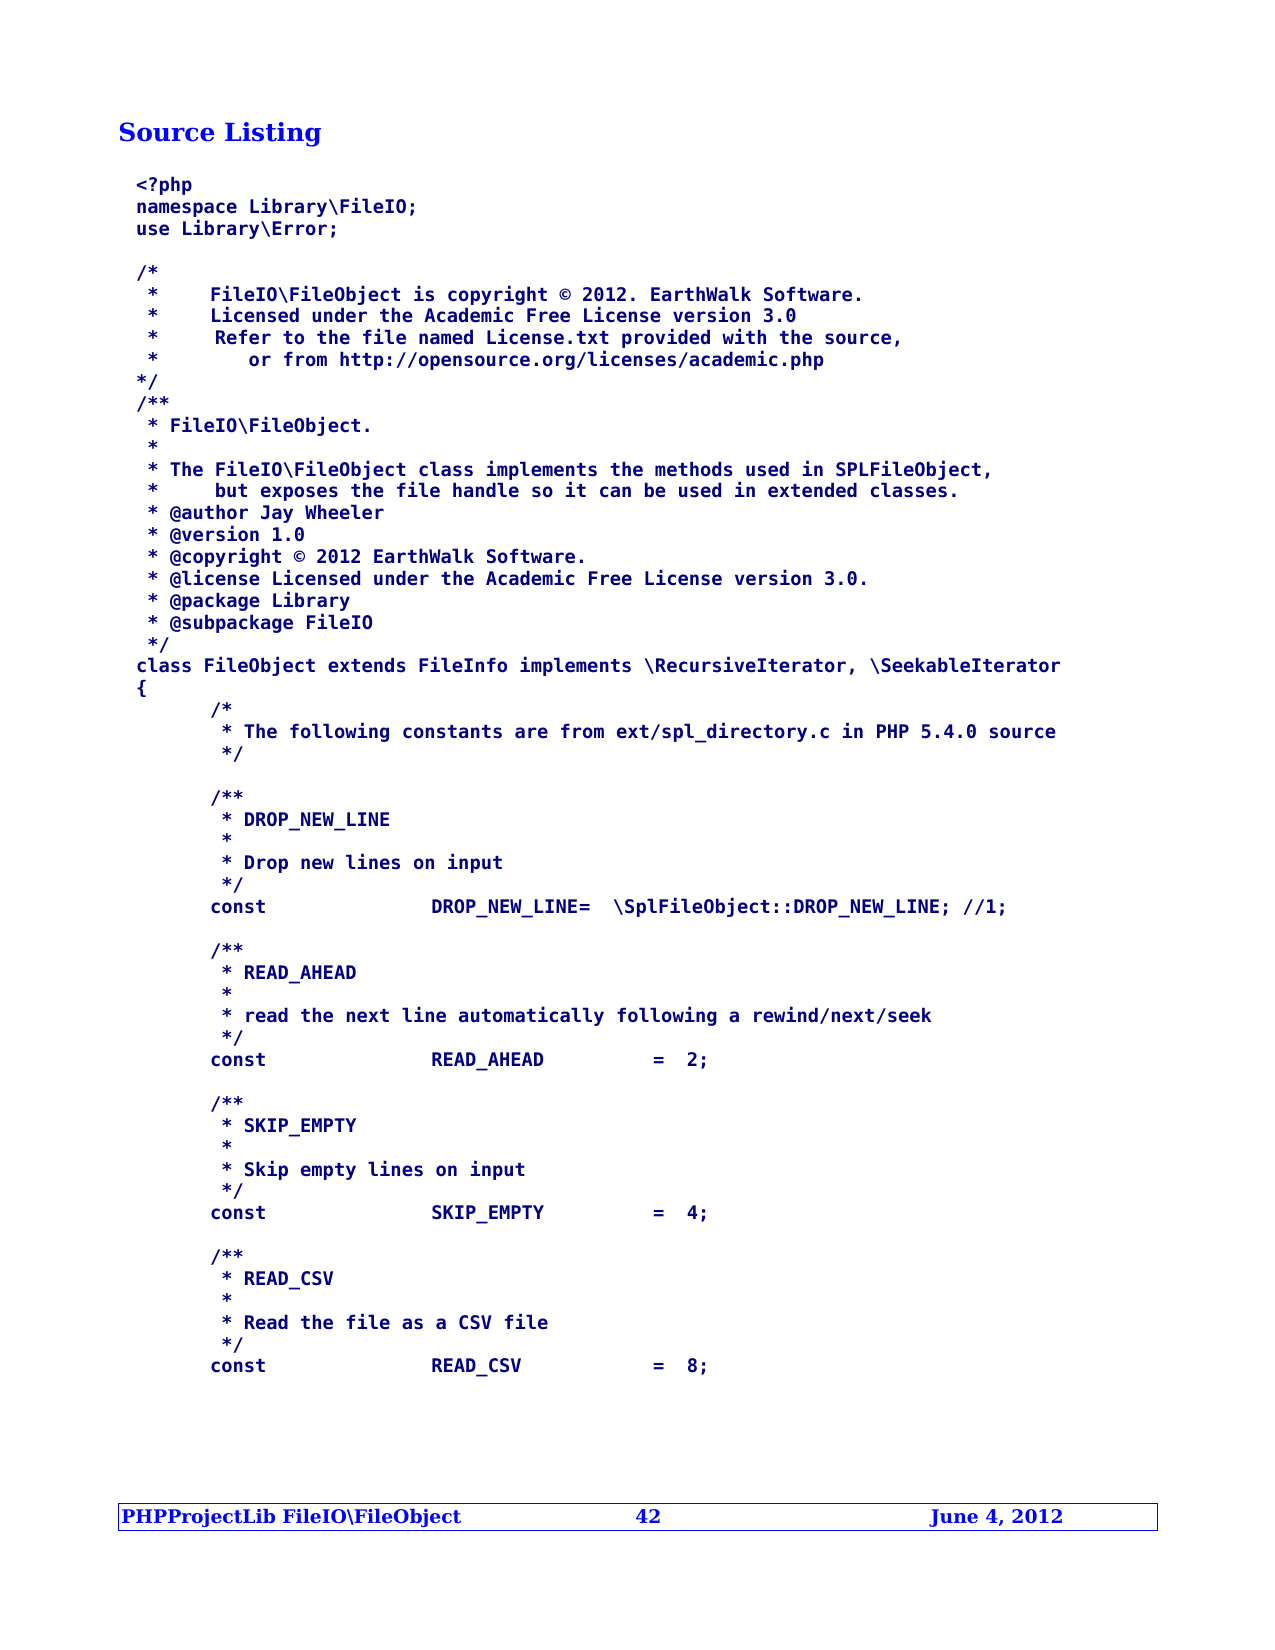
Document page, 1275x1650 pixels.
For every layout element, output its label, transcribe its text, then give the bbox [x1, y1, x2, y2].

list */ [136, 1027, 1157, 1049]
list * or from http://opensource.org/licenses/academic.php [136, 349, 1157, 371]
list * READ_CSV [136, 1268, 1157, 1290]
list * @package Library [136, 590, 1157, 612]
list */ [136, 743, 1157, 765]
list * Skip empty lines on input [136, 1158, 1157, 1180]
list * Drop new lines on input [136, 852, 1157, 874]
list /** [136, 1093, 1157, 1115]
list * @author Jay Wheeler [136, 502, 1157, 524]
list <?php [136, 174, 1157, 196]
list * @subpackage FileIO [136, 612, 1157, 633]
list * FileIO\FileObject. [136, 415, 1157, 437]
list const READ_AHEAD = 2; [136, 1049, 1157, 1071]
list * @version 1.0 [136, 524, 1157, 546]
list * READ_AHEAD [136, 962, 1157, 983]
list * The FileIO\FileObject class implements the methods used in SPLFileObject, [136, 458, 1157, 480]
list /** [136, 393, 1157, 415]
list /** [136, 1246, 1157, 1268]
list * but exposes the file handle so it can be used in extended classes. [136, 480, 1157, 502]
list const SKIP_EMPTY = 4; [136, 1202, 1157, 1224]
list * DROP_NEW_LINE [136, 808, 1157, 830]
list * @license Licensed under the Academic Free License version 3.0. [136, 568, 1157, 590]
list * Licensed under the Academic Free License version 3.0 [136, 305, 1157, 327]
list /** [136, 940, 1157, 962]
list /* [136, 262, 1157, 283]
list */ [136, 633, 1157, 655]
list use Library\Error; [136, 218, 1157, 240]
list * Refer to the file named License.txt provided with the source, [136, 327, 1157, 349]
list * read the next line automatically following a rewind/next/seek [136, 1005, 1157, 1027]
list */ [136, 1333, 1157, 1355]
list { [136, 677, 1157, 699]
list const READ_CSV = 8; [136, 1355, 1157, 1377]
list * FileIO\FileObject is copyright © 2012. EarthWalk Software. [136, 283, 1157, 305]
list * [136, 830, 1157, 852]
list * @copyright © 2012 EarthWalk Software. [136, 546, 1157, 568]
list */ [136, 1180, 1157, 1202]
title Source Listing [118, 118, 1157, 147]
list * [136, 1137, 1157, 1158]
list * [136, 437, 1157, 458]
list * Read the file as a CSV file [136, 1312, 1157, 1333]
list /** [136, 787, 1157, 808]
list */ [136, 371, 1157, 393]
list */ [136, 874, 1157, 896]
list * [136, 1290, 1157, 1312]
list namespace Library\FileIO; [136, 196, 1157, 218]
list /* [136, 699, 1157, 721]
list class FileObject extends FileInfo implements \RecursiveIterator, \SeekableIterator [136, 655, 1157, 677]
list * [136, 983, 1157, 1005]
list * SKIP_EMPTY [136, 1115, 1157, 1137]
list * The following constants are from ext/spl_directory.c in PHP 5.4.0 source [136, 721, 1157, 743]
list const DROP_NEW_LINE = \SplFileObject::DROP_NEW_LINE; //1; [136, 896, 1157, 918]
